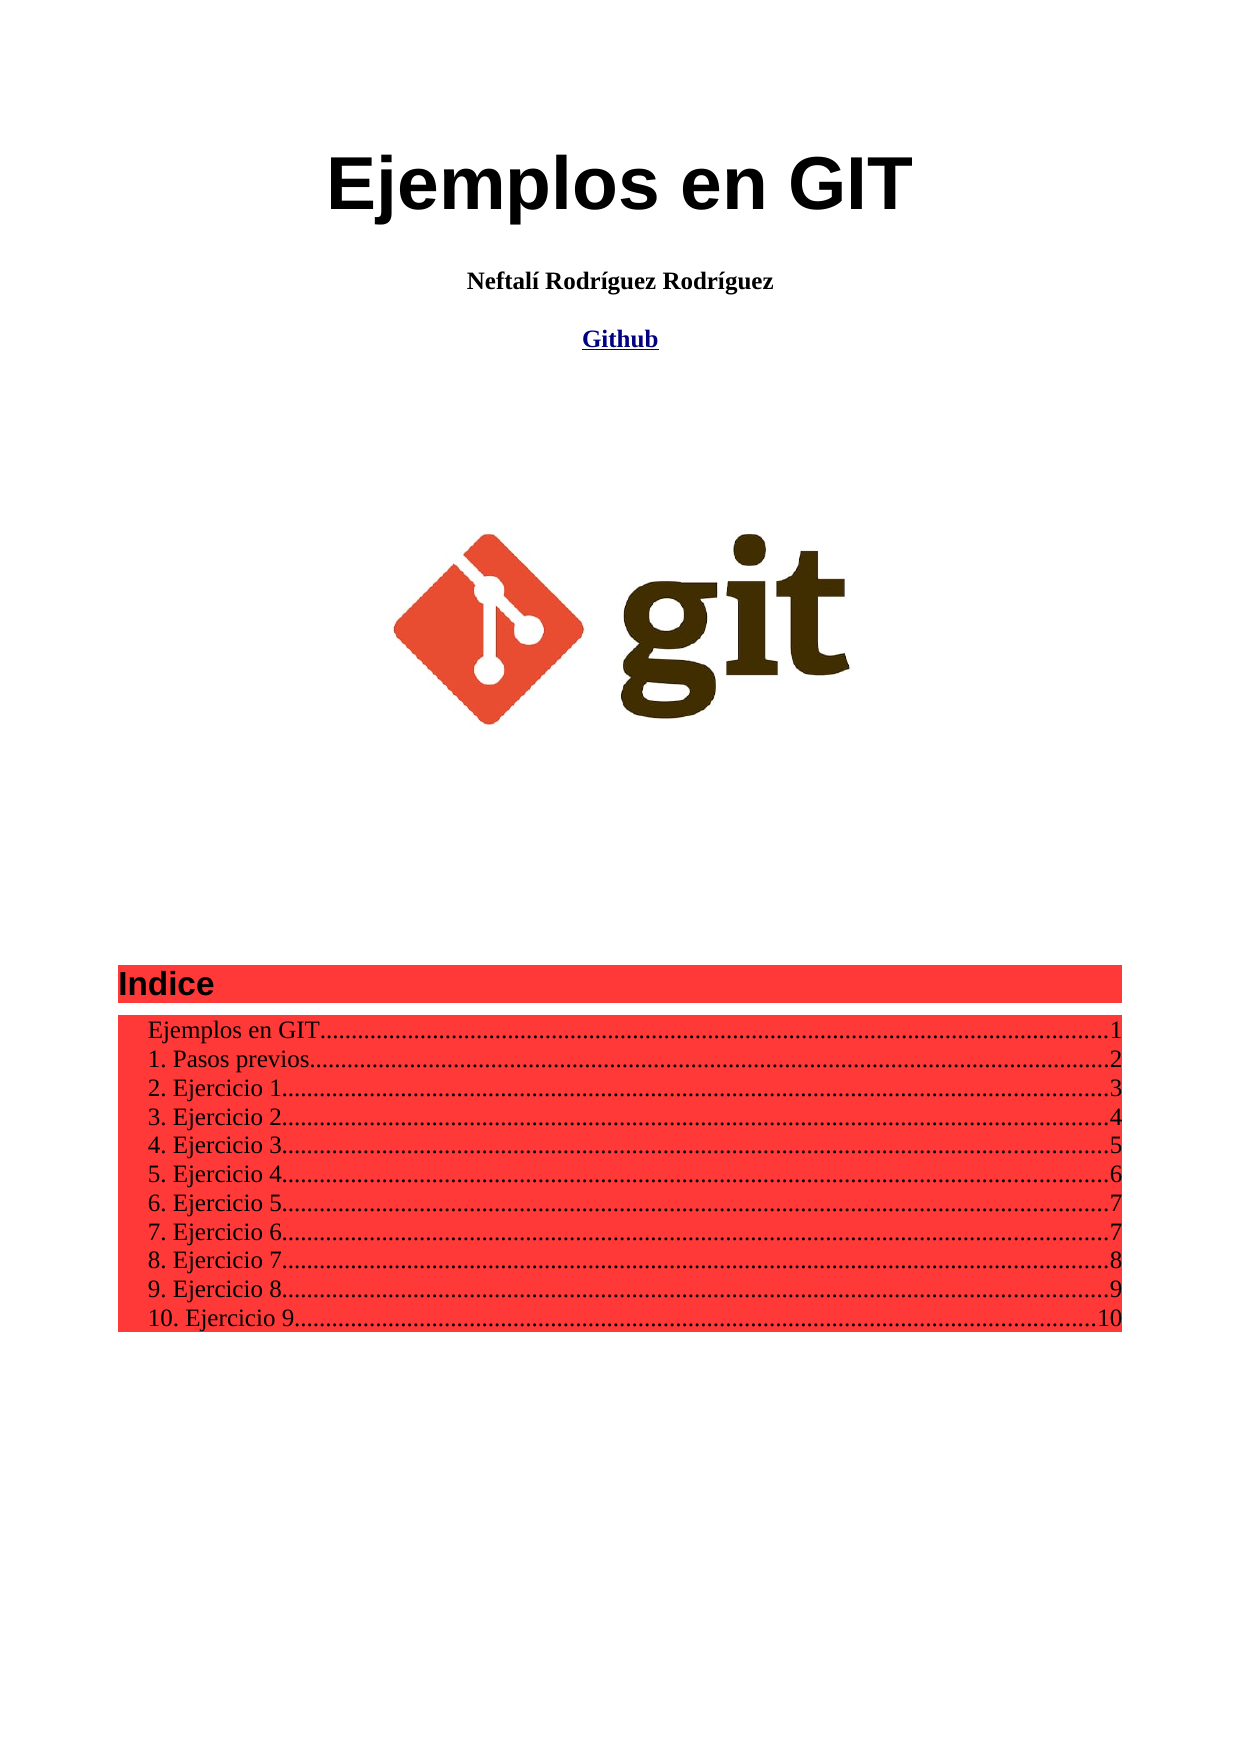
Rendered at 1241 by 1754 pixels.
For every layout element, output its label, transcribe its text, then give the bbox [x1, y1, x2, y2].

text 6. Ejercicio 5 7 [148, 1188, 1122, 1217]
subtitle Ejemplos en GIT [118, 139, 1122, 225]
text 4. Ejercicio 3 5 [148, 1130, 1122, 1159]
subtitle Indice [118, 964, 1122, 1003]
text 8. Ejercicio 7 8 [148, 1245, 1122, 1274]
text Neftalí Rodríguez Rodríguez [118, 266, 1122, 295]
text 5. Ejercicio 4 6 [148, 1159, 1122, 1188]
text 10. Ejercicio 9 10 [148, 1303, 1122, 1332]
text 9. Ejercicio 8 9 [148, 1274, 1122, 1303]
text 1. Pasos previos 2 [148, 1044, 1122, 1073]
text 2. Ejercicio 1 3 [148, 1073, 1122, 1102]
text 3. Ejercicio 2 4 [148, 1102, 1122, 1130]
text Ejemplos en GIT 1 [148, 1015, 1122, 1044]
picture [118, 364, 1123, 892]
text Github [118, 324, 1122, 353]
text 7. Ejercicio 6 7 [148, 1217, 1122, 1245]
